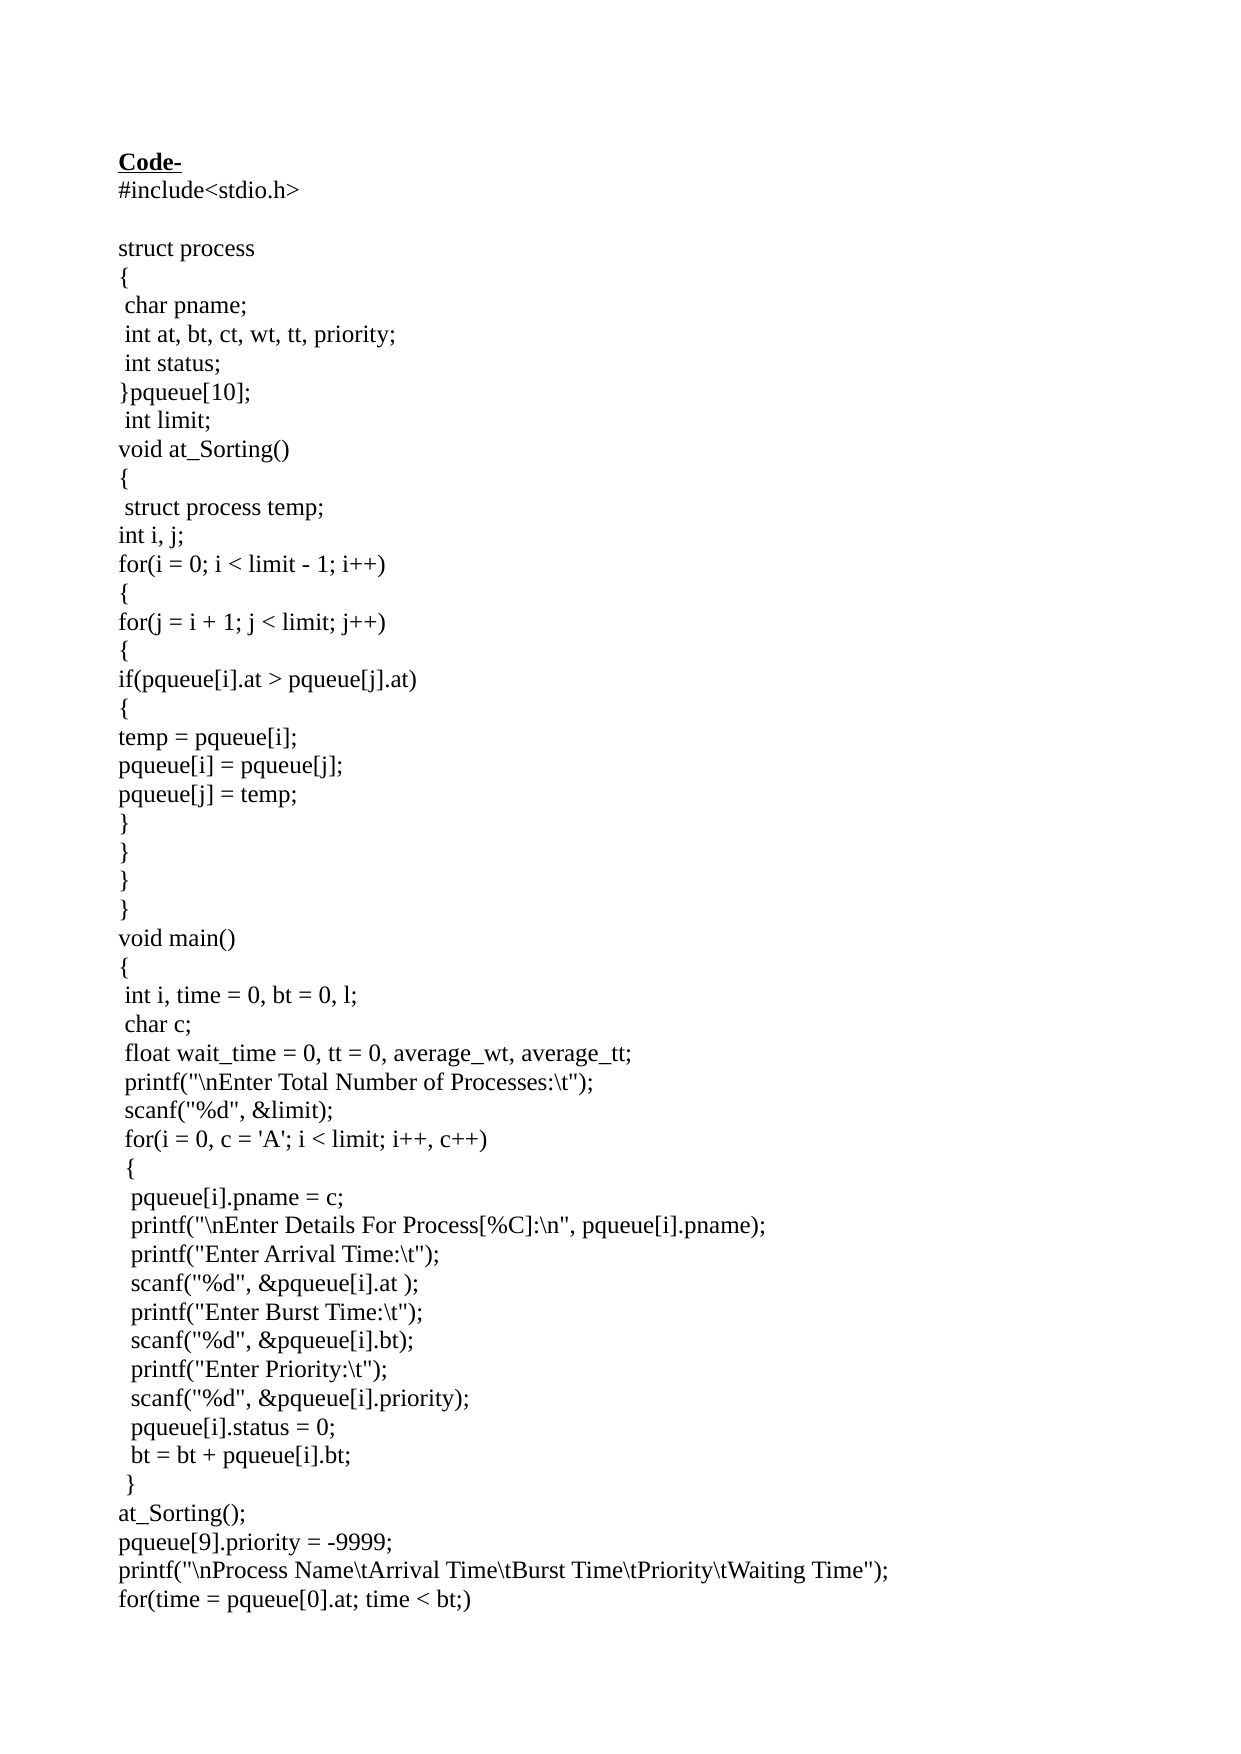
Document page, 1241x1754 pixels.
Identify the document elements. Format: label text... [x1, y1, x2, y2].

text Code- [118, 147, 1122, 176]
text char pname; [118, 291, 1122, 319]
text float wait_time = 0, tt = 0, average_wt, average_tt; [118, 1038, 1122, 1067]
text } [118, 837, 1122, 866]
text void at_Sorting() [118, 434, 1122, 463]
text for(time = pqueue[0].at; time < bt;) [118, 1584, 1122, 1613]
text printf("\nProcess Name\tArrival Time\tBurst Time\tPriority\tWaiting Time"); [118, 1556, 1122, 1584]
text int limit; [118, 406, 1122, 434]
text #include<stdio.h> [118, 176, 1122, 204]
text { [118, 578, 1122, 607]
text at_Sorting(); [118, 1498, 1122, 1527]
text scanf("%d", &pqueue[i].priority); [118, 1383, 1122, 1412]
text } [118, 894, 1122, 923]
text int at, bt, ct, wt, tt, priority; [118, 319, 1122, 348]
text { [118, 463, 1122, 492]
text printf("Enter Arrival Time:\t"); [118, 1239, 1122, 1268]
text scanf("%d", &limit); [118, 1096, 1122, 1124]
text } [118, 808, 1122, 837]
text int i, time = 0, bt = 0, l; [118, 981, 1122, 1009]
text struct process [118, 233, 1122, 262]
text { [118, 262, 1122, 291]
text for(i = 0, c = 'A'; i < limit; i++, c++) [118, 1124, 1122, 1153]
text pqueue[i].pname = c; [118, 1182, 1122, 1211]
text }pqueue[10]; [118, 377, 1122, 406]
text printf("\nEnter Total Number of Processes:\t"); [118, 1067, 1122, 1096]
text if(pqueue[i].at > pqueue[j].at) [118, 664, 1122, 693]
text scanf("%d", &pqueue[i].at ); [118, 1268, 1122, 1297]
text pqueue[i].status = 0; [118, 1412, 1122, 1441]
text int i, j; [118, 521, 1122, 549]
text { [118, 636, 1122, 664]
text scanf("%d", &pqueue[i].bt); [118, 1326, 1122, 1354]
text printf("\nEnter Details For Process[%C]:\n", pqueue[i].pname); [118, 1211, 1122, 1239]
text char c; [118, 1009, 1122, 1038]
text bt = bt + pqueue[i].bt; [118, 1441, 1122, 1469]
text printf("Enter Burst Time:\t"); [118, 1297, 1122, 1326]
text void main() [118, 923, 1122, 952]
text pqueue[i] = pqueue[j]; [118, 751, 1122, 779]
text printf("Enter Priority:\t"); [118, 1354, 1122, 1383]
text { [118, 952, 1122, 981]
text for(i = 0; i < limit - 1; i++) [118, 549, 1122, 578]
text for(j = i + 1; j < limit; j++) [118, 607, 1122, 636]
text pqueue[9].priority = -9999; [118, 1527, 1122, 1556]
text } [118, 1469, 1122, 1498]
text } [118, 866, 1122, 894]
text int status; [118, 348, 1122, 377]
text pqueue[j] = temp; [118, 779, 1122, 808]
text struct process temp; [118, 492, 1122, 521]
text { [118, 693, 1122, 722]
text { [118, 1153, 1122, 1182]
text temp = pqueue[i]; [118, 722, 1122, 751]
